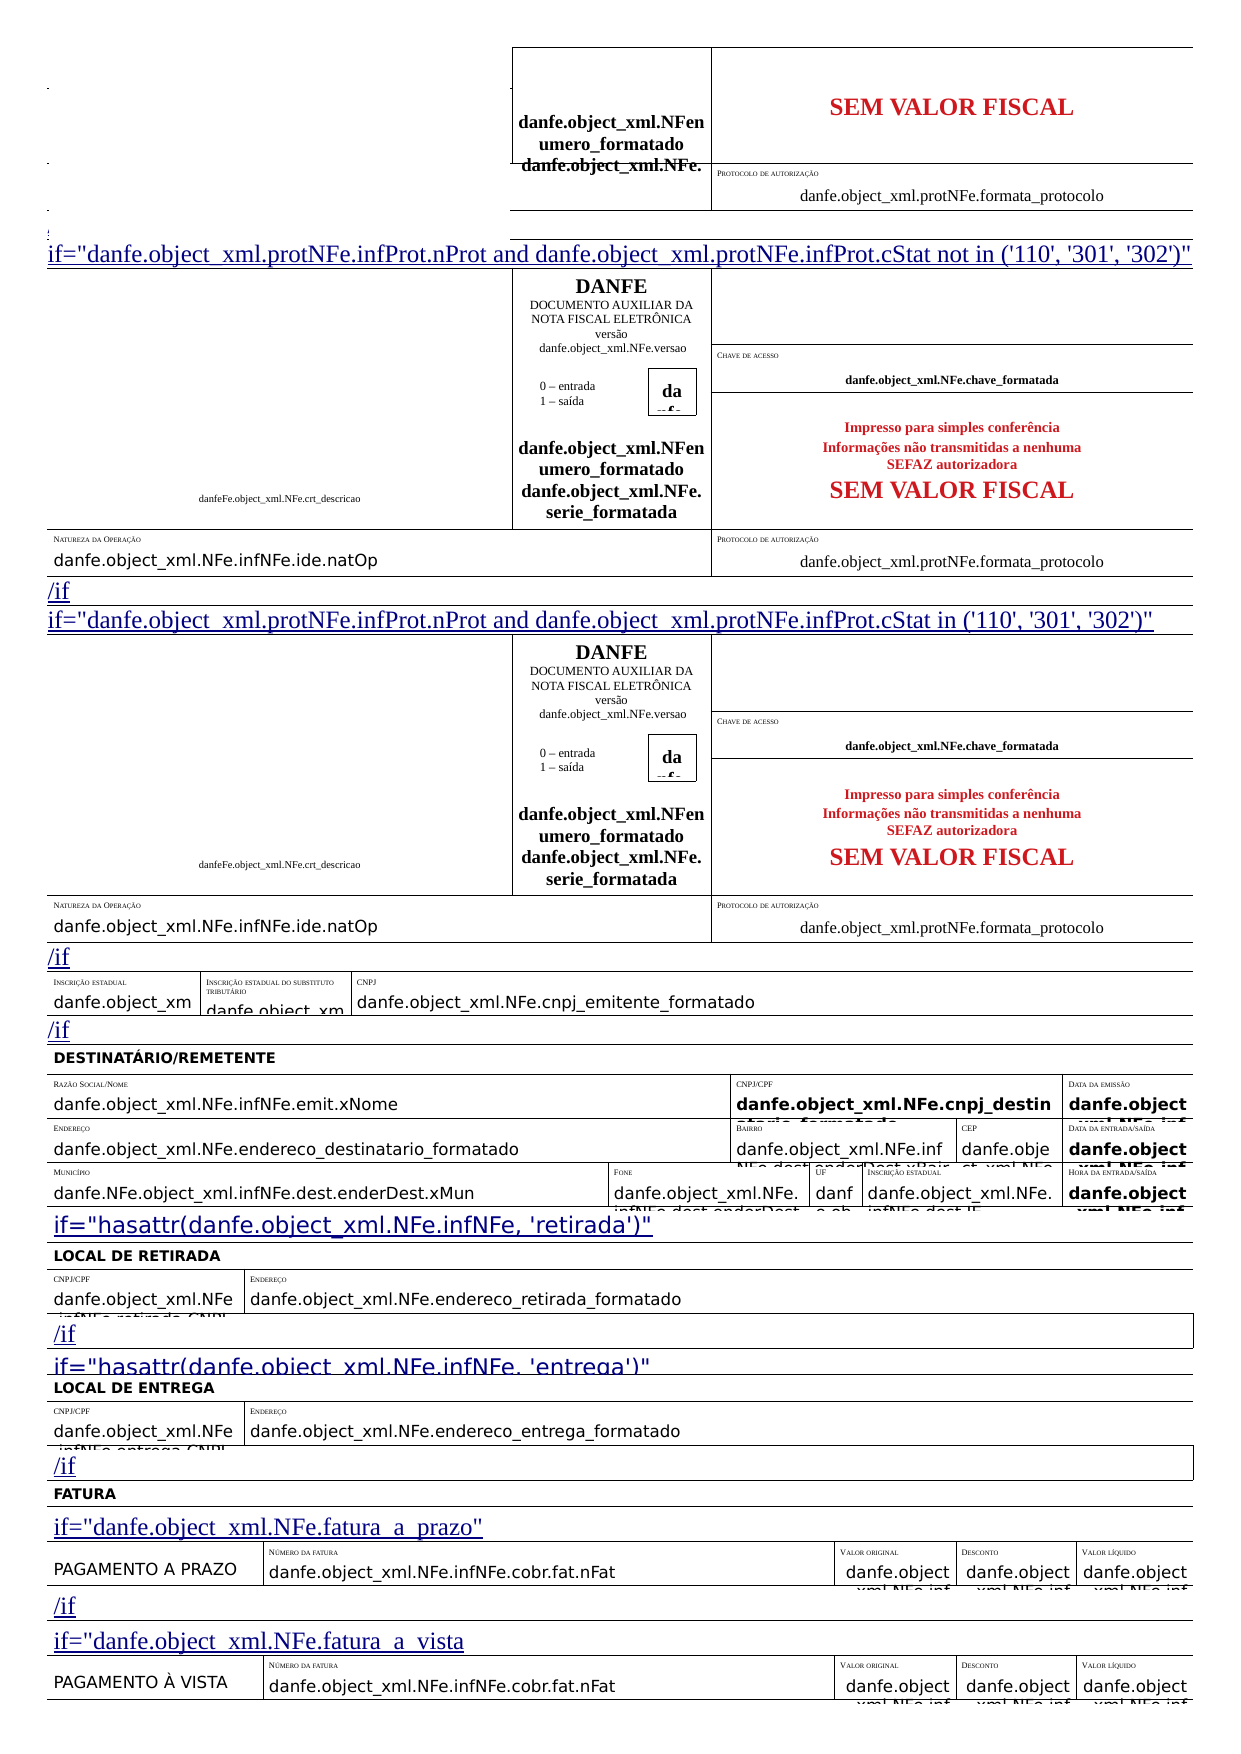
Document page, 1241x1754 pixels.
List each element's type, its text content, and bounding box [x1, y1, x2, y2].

table_cell LOCAL DE ENTREGA [47, 1375, 1193, 1401]
table_cell DANFE DOCUMENTO AUXILIAR DA NOTA FISCAL ELETRÔNICA versão danfe.object_xml.NFe.versao 0 – entrada 1 – saída danfe.object_xml.NFenumero_formatado danfe.object_xml.NFe.serie_formatada FOLHA 3/5 [513, 48, 711, 163]
table_cell /if [47, 1446, 1193, 1480]
table_cell CNPJ/CPF danfe.object_xml.NFe.infNFe.retirada.CNPJ [47, 1270, 244, 1313]
table_cell if="danfe.object_xml.NFe.fatura_a_vista [47, 1621, 1193, 1655]
table_cell Inscrição estadual do substituto tributário danfe.object_xml.NFe.infNFe.emit.IEST [201, 972, 351, 1015]
table_cell Protocolo de autorização danfe.object_xml.protNFe.formata_protocolo [712, 896, 1193, 942]
table_cell Endereço danfe.object_xml.NFe.endereco_entrega_formatado [245, 1402, 1193, 1445]
table_cell Valor líquido danfe.object_xml.NFe.infNFe.cobr.fat.vLiq [1077, 1542, 1193, 1585]
table_cell /if [47, 1016, 1193, 1044]
table_cell Bairro danfe.object_xml.NFe.infNFe.dest.enderDest.xBairro [731, 1119, 956, 1162]
table_cell Fone danfe.object_xml.NFe.infNFe.dest.enderDest.fone [609, 1163, 809, 1206]
table_cell Natureza da Operação danfe.object_xml.NFe.infNFe.ide.natOp [47, 896, 711, 942]
table_cell [47, 635, 512, 835]
table_cell Impresso para simples conferência Informações não transmitidas a nenhuma SEFAZ autorizadora SEM VALOR FISCAL [712, 759, 1193, 895]
table_cell danfeFe.object_xml.NFe.crt_descricao [47, 469, 512, 529]
table_cell if="danfe.object_xml.protNFe.infProt.nProt and danfe.object_xml.protNFe.infProt.cStat not in ('110', '301', '302')" [47, 240, 1193, 268]
table_cell PAGAMENTO A PRAZO [47, 1542, 263, 1585]
table_cell Chave de acesso danfe.object_xml.NFe.chave_formatada [712, 345, 1193, 392]
table_cell [47, 269, 512, 468]
table_cell if="hasattr(danfe.object_xml.NFe.infNFe, 'retirada')" [47, 1207, 1193, 1242]
table_cell Inscrição estadual danfe.object_xml.NFe.infNFe.emit.IE [47, 972, 200, 1015]
table_cell [712, 269, 1193, 344]
table_cell Data da emissão danfe.object_xml.NFe.infNFe.ide.dEmi [1063, 1075, 1193, 1118]
table_cell Desconto danfe.object_xml.NFe.infNFe.cobr.fat.vDesc [957, 1542, 1076, 1585]
table_cell FATURA [47, 1481, 1193, 1506]
table_cell /if [47, 1314, 1193, 1348]
table_cell /if [47, 577, 1193, 605]
table_cell Valor original danfe.object_xml.NFe.infNFe.cobr.fat.vOrig [835, 1542, 956, 1585]
table_cell Número da fatura danfe.object_xml.NFe.infNFe.cobr.fat.nFat [264, 1542, 834, 1585]
table_cell CNPJ danfe.object_xml.NFe.cnpj_emitente_formatado [352, 972, 1193, 1015]
table_cell DANFE DOCUMENTO AUXILIAR DA NOTA FISCAL ELETRÔNICA versão danfe.object_xml.NFe.versao 0 – entrada 1 – saída danfe.object_xml.NFenumero_formatado danfe.object_xml.NFe.serie_formatada FOLHA 3/5 [513, 269, 711, 529]
table_cell Razão Social/Nome danfe.object_xml.NFe.infNFe.emit.xNome [47, 1075, 730, 1118]
table_cell Endereço danfe.object_xml.NFe.endereco_retirada_formatado [245, 1270, 1193, 1313]
table_cell /if [47, 1586, 1193, 1620]
table_cell CNPJ/CPF danfe.object_xml.NFe.cnpj_destinatario_formatado [731, 1075, 1062, 1118]
table_cell Protocolo de autorização danfe.object_xml.protNFe.formata_protocolo [712, 530, 1193, 576]
table_cell Chave de acesso danfe.object_xml.NFe.chave_formatada [712, 712, 1193, 758]
table_cell if="danfe.object_xml.protNFe.infProt.nProt and danfe.object_xml.protNFe.infProt.cStat in ('110', '301', '302')" [47, 606, 1193, 634]
table_cell CNPJ/CPF danfe.object_xml.NFe.infNFe.entrega.CNPJ [47, 1402, 244, 1445]
table_cell Município danfe.NFe.object_xml.infNFe.dest.enderDest.xMun [47, 1163, 608, 1206]
table_cell Data da entrada/saída danfe.object_xml.NFe.infNFe.ide.dSaiEnt [1063, 1119, 1193, 1162]
table_cell Protocolo de autorização danfe.object_xml.protNFe.formata_protocolo [712, 164, 1193, 210]
table_cell Natureza da Operação danfe.object_xml.NFe.infNFe.ide.natOp [510, 164, 711, 210]
table_cell if="hasattr(danfe.object_xml.NFe.infNFe, 'entrega')" [47, 1349, 1193, 1374]
table_cell [47, 47, 512, 242]
table_cell [712, 635, 1193, 711]
table_cell Endereço danfe.object_xml.NFe.endereco_destinatario_formatado [47, 1119, 730, 1162]
table_cell DANFE DOCUMENTO AUXILIAR DA NOTA FISCAL ELETRÔNICA versão danfe.object_xml.NFe.versao 0 – entrada 1 – saída danfe.object_xml.NFenumero_formatado danfe.object_xml.NFe.serie_formatada FOLHA 3/5 [513, 635, 711, 895]
table_cell Inscrição estadual danfe.object_xml.NFe.infNFe.dest.IE [863, 1163, 1062, 1206]
table_cell UF danfe.object_xml.NFe.infNFe.dest.enderDest.UF [810, 1163, 862, 1206]
table_cell Desconto danfe.object_xml.NFe.infNFe.cobr.fat.vDesc [957, 1656, 1076, 1699]
table_cell CEP danfe.object_xml.NFe.infNFe.dest.enderDest.CEP [957, 1119, 1062, 1162]
table_cell Valor líquido danfe.object_xml.NFe.infNFe.cobr.fat.vLiq [1077, 1656, 1193, 1699]
table_cell Hora da entrada/saída danfe.object_xml.NFe.infNFe.ide.hSaiEnt [1063, 1163, 1193, 1206]
table_cell Natureza da Operação danfe.object_xml.NFe.infNFe.ide.natOp [47, 530, 711, 576]
table_cell [768, 652, 1122, 699]
table_cell PAGAMENTO À VISTA [47, 1656, 263, 1699]
table_cell if="danfe.object_xml.NFe.fatura_a_prazo" [47, 1507, 1193, 1541]
table_cell /if [47, 943, 1193, 971]
table_cell DESTINATÁRIO/REMETENTE [47, 1045, 1193, 1073]
table_cell Impresso para simples conferência Informações não transmitidas a nenhuma SEFAZ autorizadora SEM VALOR FISCAL [712, 393, 1193, 529]
table_cell danfeFe.object_xml.NFe.crt_descricao [47, 835, 512, 895]
table_cell Valor original danfe.object_xml.NFe.infNFe.cobr.fat.vOrig [835, 1656, 956, 1699]
table_cell LOCAL DE RETIRADA [47, 1243, 1193, 1268]
table_cell SEM VALOR FISCAL [712, 48, 1193, 163]
table_cell Número da fatura danfe.object_xml.NFe.infNFe.cobr.fat.nFat [264, 1656, 834, 1699]
table_cell /if [510, 211, 1193, 239]
